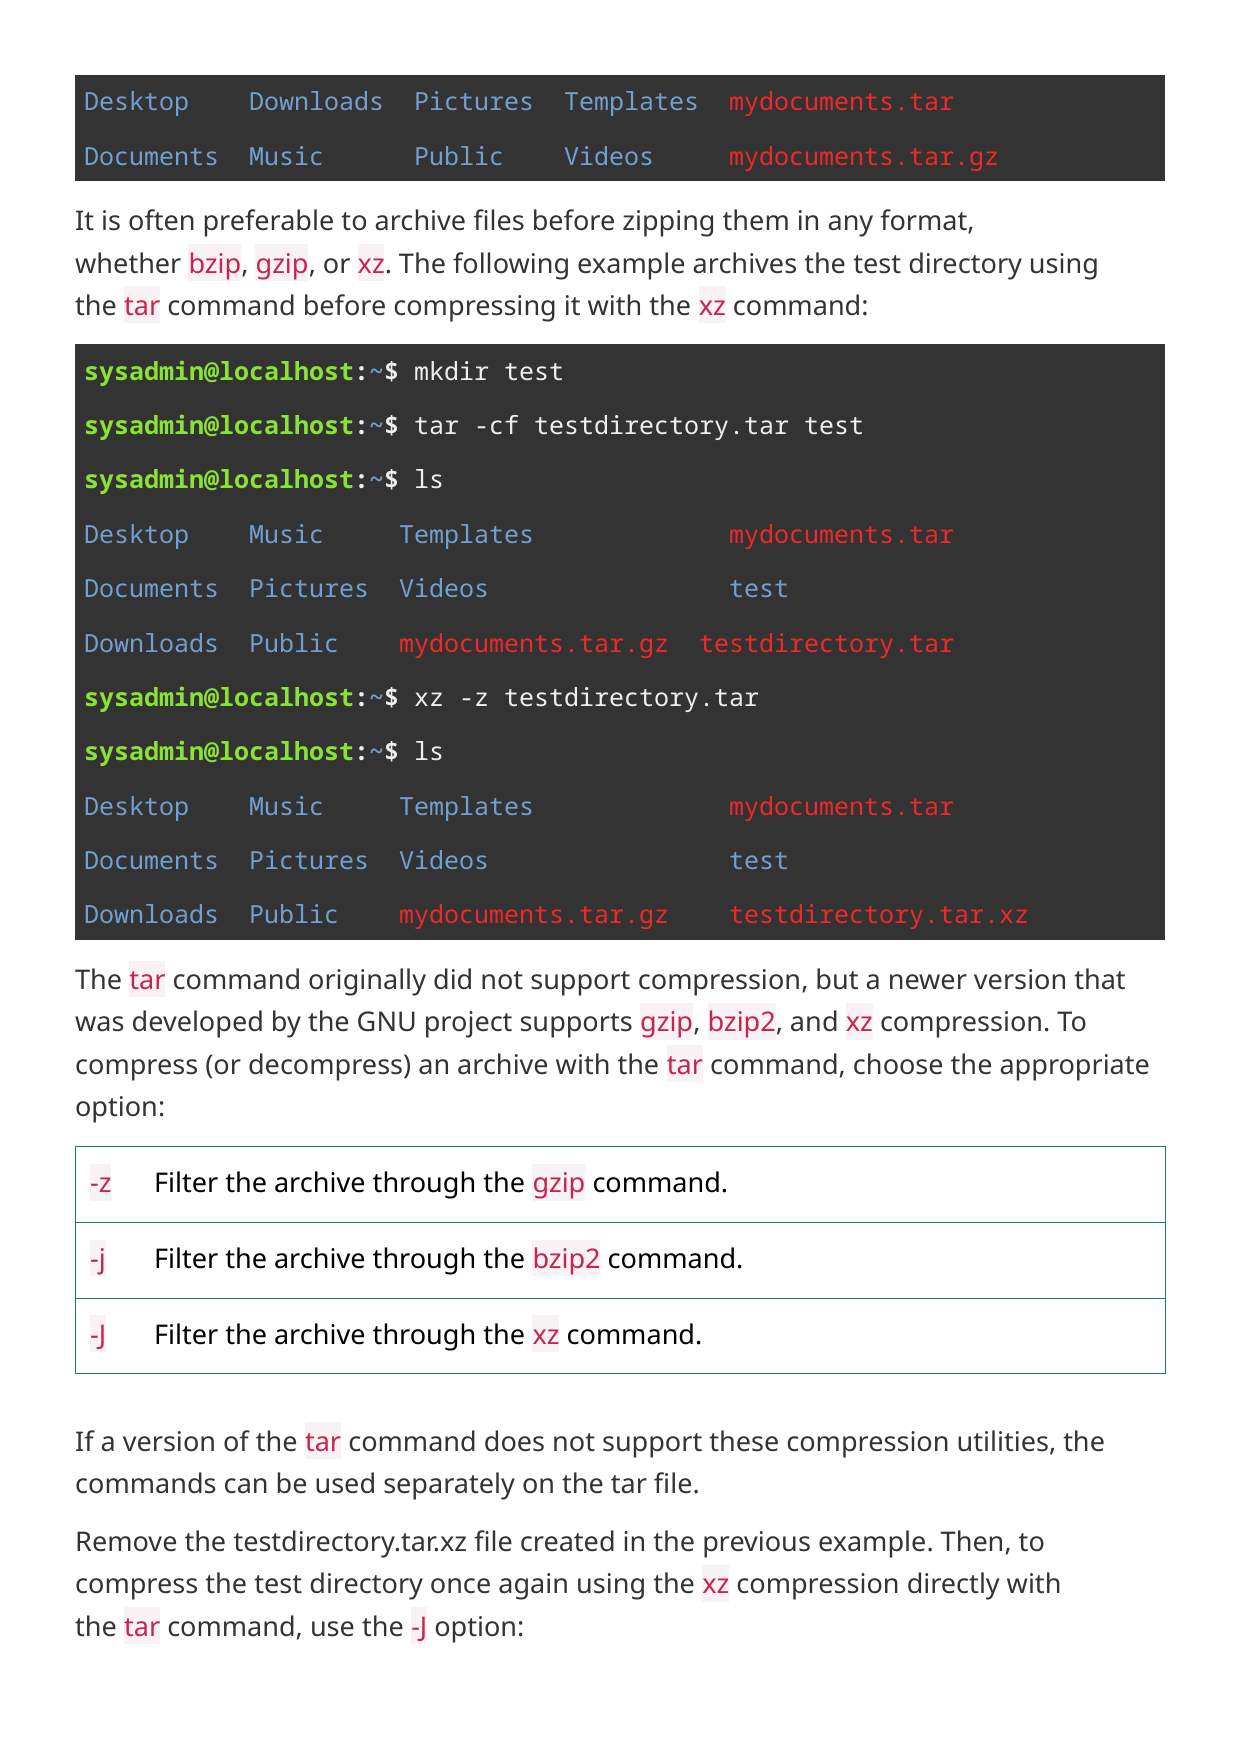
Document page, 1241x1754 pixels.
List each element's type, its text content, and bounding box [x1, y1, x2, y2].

text Downloads Public mydocuments.tar.gz testdirectory.tar.xz [75, 888, 1165, 940]
text sysadmin@localhost:~$ ls [75, 725, 1165, 768]
table_cell -J [76, 1299, 139, 1373]
text The tar command originally did not support compression, but a newer version that was developed by the GNU project supports gzip, bzip2, and xz compression. To compress (or decompress) an archive with the tar command, choose the appropriate option: [75, 961, 1165, 1124]
text It is often preferable to archive files before zipping them in any format, whether bzip, gzip, or xz. The following example archives the test directory using the tar command before compressing it with the xz command: [75, 202, 1165, 323]
text Desktop Downloads Pictures Templates mydocuments.tar [75, 75, 1165, 118]
text Remove the testdirectory.tar.xz file created in the previous example. Then, to compress the test directory once again using the xz compression directly with the tar command, use the -J option: [75, 1522, 1165, 1644]
text Desktop Music Templates mydocuments.tar [75, 779, 1165, 822]
text Documents Music Public Videos mydocuments.tar.gz [75, 129, 1165, 181]
table_header Filter the archive through the gzip command. [139, 1147, 1165, 1222]
table_cell Filter the archive through the bzip2 command. [139, 1223, 1165, 1297]
text Desktop Music Templates mydocuments.tar [75, 508, 1165, 551]
text sysadmin@localhost:~$ mkdir test [75, 344, 1165, 387]
text If a version of the tar command does not support these compression utilities, the commands can be used separately on the tar file. [75, 1422, 1165, 1501]
table_cell -j [76, 1223, 139, 1297]
text sysadmin@localhost:~$ ls [75, 453, 1165, 496]
text sysadmin@localhost:~$ xz -z testdirectory.tar [75, 671, 1165, 714]
table_cell Filter the archive through the xz command. [139, 1299, 1165, 1373]
table_header -z [76, 1147, 139, 1222]
text Downloads Public mydocuments.tar.gz testdirectory.tar [75, 616, 1165, 659]
text Documents Pictures Videos test [75, 562, 1165, 605]
text Documents Pictures Videos test [75, 834, 1165, 877]
text sysadmin@localhost:~$ tar -cf testdirectory.tar test [75, 399, 1165, 442]
